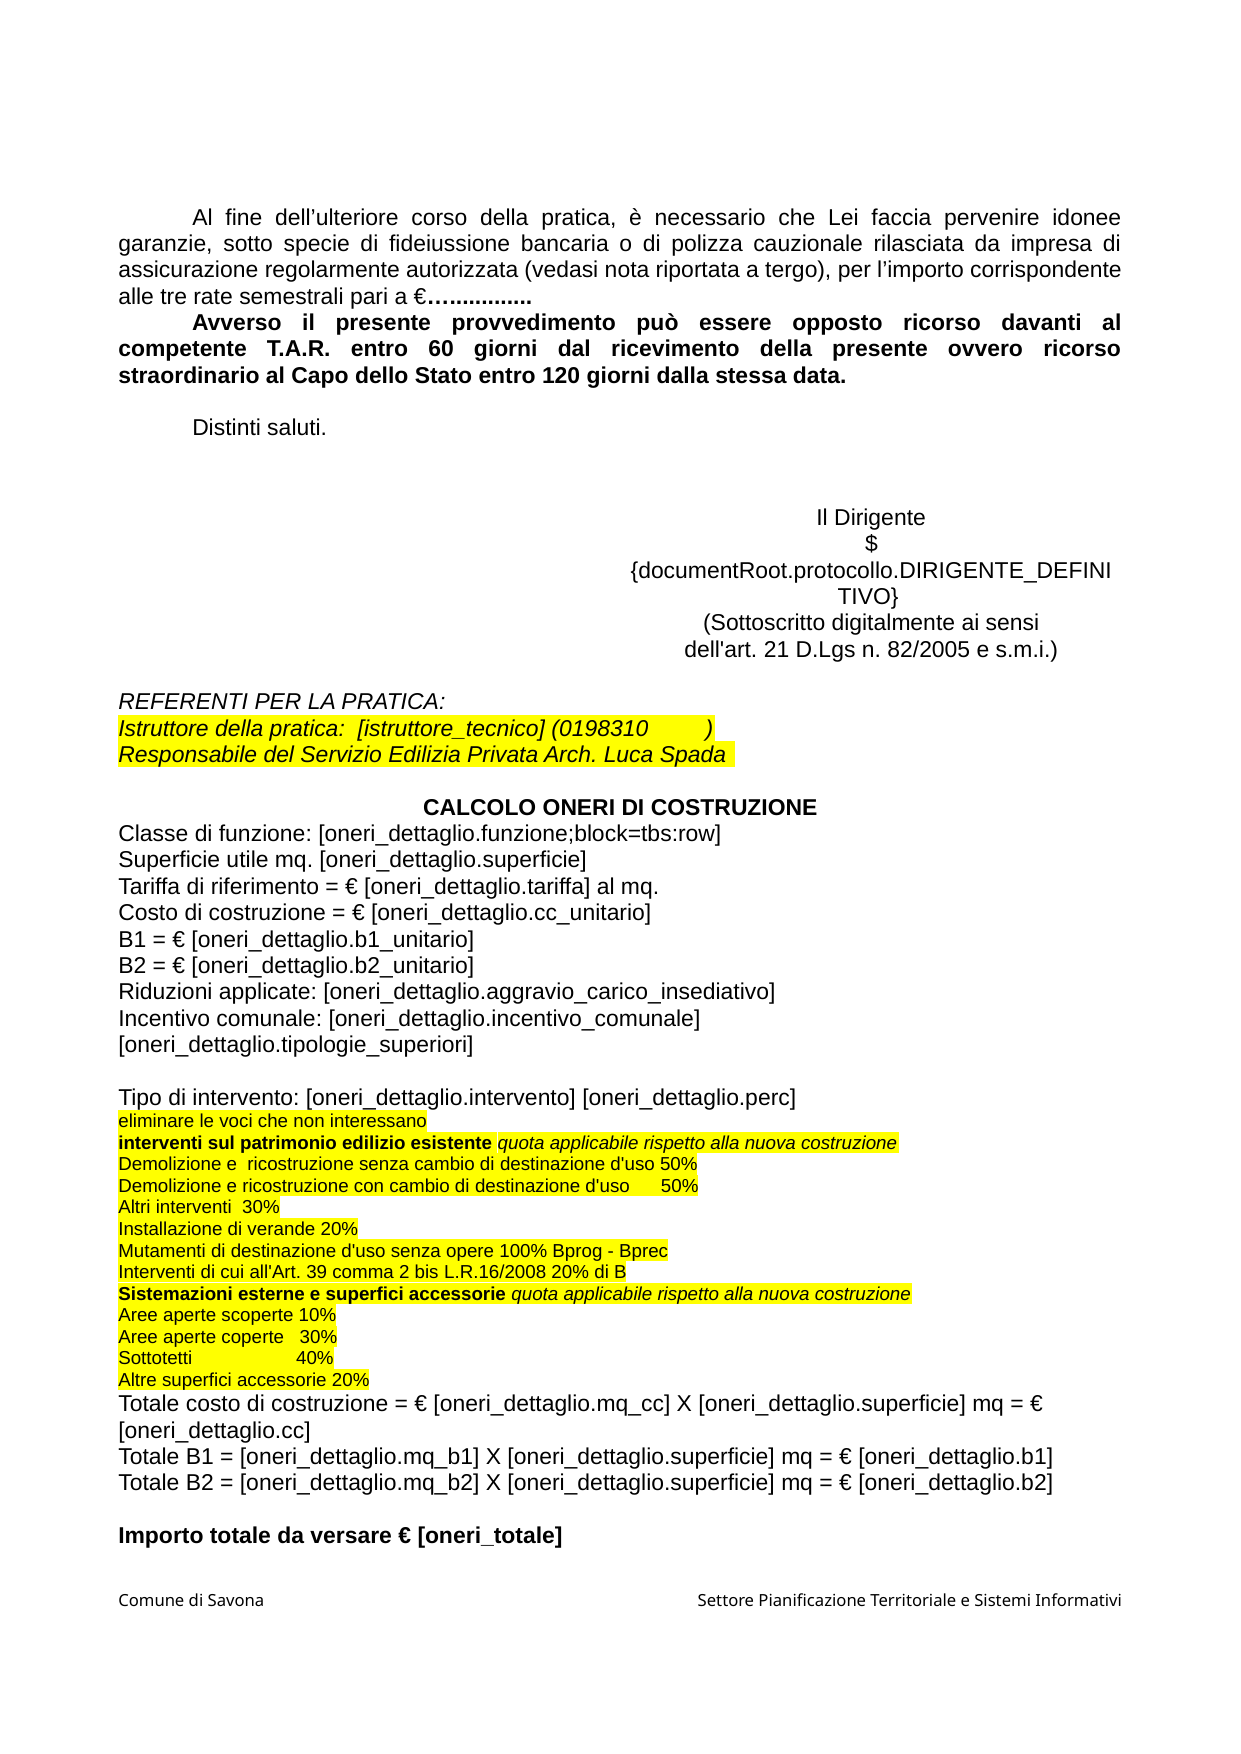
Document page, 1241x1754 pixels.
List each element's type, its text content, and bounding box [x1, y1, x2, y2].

text Totale B1 = [oneri_dettaglio.mq_b1] X [oneri_dettaglio.superficie] mq = € [oneri_dettaglio.b1] [118, 1443, 1122, 1469]
text Aree aperte coperte 30% [118, 1326, 1122, 1347]
text Distinti saluti. [118, 414, 1122, 441]
text Mutamenti di destinazione d'uso senza opere 100% Bprog - Bprec [118, 1239, 1122, 1261]
text Avverso il presente provvedimento può essere opposto ricorso davanti al competente T.A.R. entro 60 giorni dal ricevimento della presente ovvero ricorso straordinario al Capo dello Stato entro 120 giorni dalla stessa data. [118, 309, 1122, 388]
text REFERENTI PER LA PRATICA: [118, 688, 1122, 715]
text Interventi di cui all'Art. 39 comma 2 bis L.R.16/2008 20% di B [118, 1261, 1122, 1282]
text Sottotetti 40% [118, 1347, 1122, 1369]
text Al fine dell’ulteriore corso della pratica, è necessario che Lei faccia pervenire idonee garanzie, sotto specie di fideiussione bancaria o di polizza cauzionale rilasciata da impresa di assicurazione regolarmente autorizzata (vedasi nota riportata a tergo), per l’importo corrispondente alle tre rate semestrali pari a €…............. [118, 203, 1122, 309]
text Sistemazioni esterne e superfici accessorie quota applicabile rispetto alla nuova costruzione [118, 1282, 1122, 1304]
text Importo totale da versare € [oneri_totale] [118, 1522, 1122, 1548]
text B1 = € [oneri_dettaglio.b1_unitario] [118, 926, 1122, 952]
text Installazione di verande 20% [118, 1218, 1122, 1239]
text Responsabile del Servizio Edilizia Privata Arch. Luca Spada [118, 741, 1122, 767]
text B2 = € [oneri_dettaglio.b2_unitario] [118, 952, 1122, 978]
text eliminare le voci che non interessano [118, 1110, 1122, 1132]
text Costo di costruzione = € [oneri_dettaglio.cc_unitario] [118, 899, 1122, 926]
text Demolizione e ricostruzione con cambio di destinazione d'uso 50% [118, 1175, 1122, 1196]
text interventi sul patrimonio edilizio esistente quota applicabile rispetto alla nuova costruzione [118, 1132, 1122, 1153]
text Classe di funzione: [oneri_dettaglio.funzione;block=tbs:row] [118, 820, 1122, 846]
table_cell ${documentRoot.protocollo.DIRIGENTE_DEFINITIVO} (Sottoscritto digitalmente ai sensi dell'art. 21 D.Lgs n. 82/2005 e s.m.i.) [620, 530, 1122, 688]
text Riduzioni applicate: [oneri_dettaglio.aggravio_carico_insediativo] [118, 978, 1122, 1004]
text Istruttore della pratica: [istruttore_tecnico] (0198310 ) [118, 715, 1122, 741]
text Superficie utile mq. [oneri_dettaglio.superficie] [118, 846, 1122, 873]
text Aree aperte scoperte 10% [118, 1304, 1122, 1326]
table_header Il Dirigente [620, 504, 1122, 530]
text [oneri_dettaglio.tipologie_superiori] [118, 1031, 1122, 1057]
text Demolizione e ricostruzione senza cambio di destinazione d'uso 50% [118, 1153, 1122, 1175]
text Totale costo di costruzione = € [oneri_dettaglio.mq_cc] X [oneri_dettaglio.superficie] mq = € [oneri_dettaglio.cc] [118, 1390, 1122, 1443]
table_cell [118, 530, 620, 688]
text Totale B2 = [oneri_dettaglio.mq_b2] X [oneri_dettaglio.superficie] mq = € [oneri_dettaglio.b2] [118, 1469, 1122, 1496]
text CALCOLO ONERI DI COSTRUZIONE [118, 794, 1122, 820]
text Altre superfici accessorie 20% [118, 1369, 1122, 1390]
text Tipo di intervento: [oneri_dettaglio.intervento] [oneri_dettaglio.perc] [118, 1084, 1122, 1110]
text Tariffa di riferimento = € [oneri_dettaglio.tariffa] al mq. [118, 873, 1122, 899]
text Altri interventi 30% [118, 1196, 1122, 1218]
text Incentivo comunale: [oneri_dettaglio.incentivo_comunale] [118, 1004, 1122, 1031]
table_header [118, 504, 620, 530]
